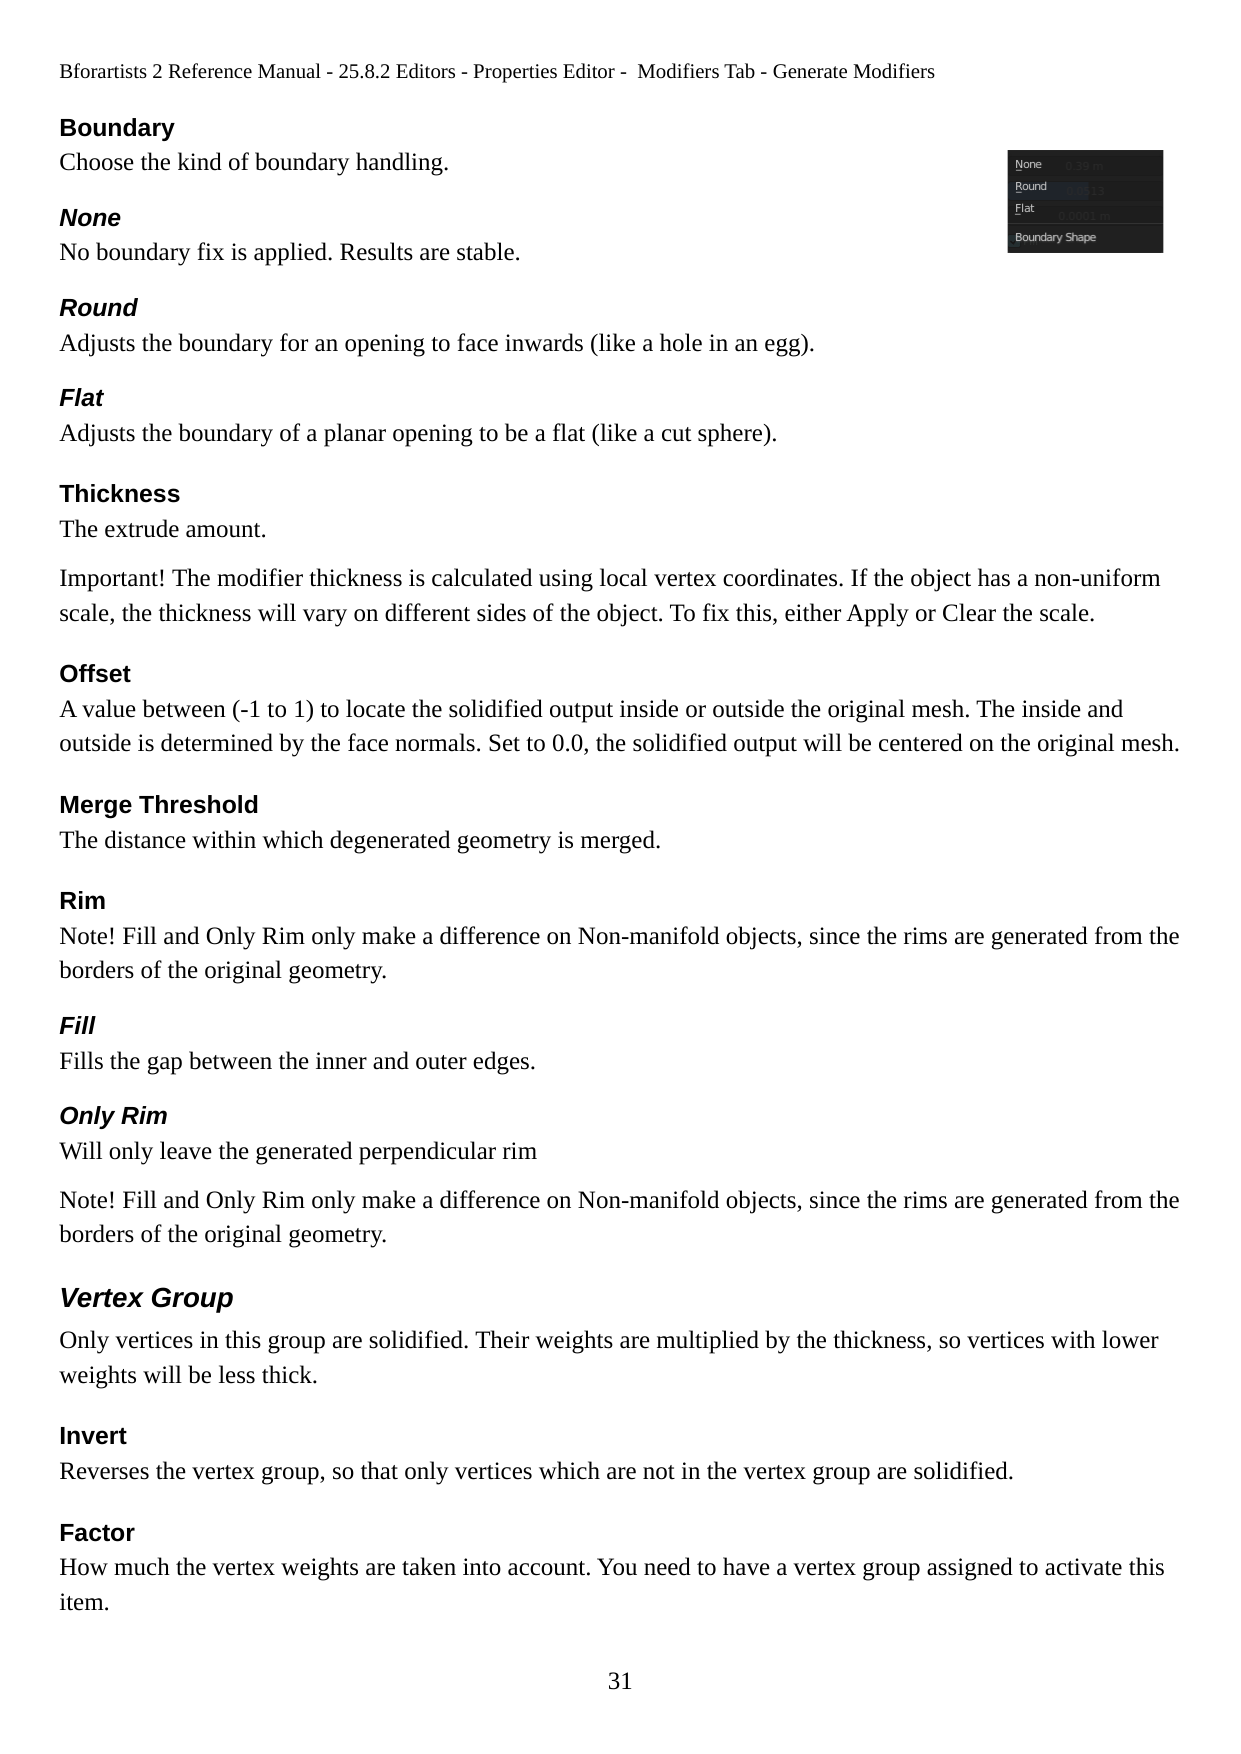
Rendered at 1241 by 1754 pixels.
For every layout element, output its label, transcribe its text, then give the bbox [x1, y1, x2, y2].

text Note! Fill and Only Rim only make a difference on Non-manifold objects, since the rims are generated from the borders of the original geometry. [59, 921, 1181, 984]
text Note! Fill and Only Rim only make a difference on Non-manifold objects, since the rims are generated from the borders of the original geometry. [59, 1185, 1181, 1248]
subtitle None [59, 203, 1007, 231]
text The extrude amount. [59, 514, 1181, 543]
subtitle Invert [59, 1421, 1181, 1450]
subtitle Round [59, 293, 1181, 321]
text Important! The modifier thickness is calculated using local vertex coordinates. If the object has a non-uniform scale, the thickness will vary on different sides of the object. To fix this, either Apply or Clear the scale. [59, 563, 1181, 626]
text No boundary fix is applied. Results are stable. [59, 237, 1181, 266]
text The distance within which degenerated geometry is merged. [59, 825, 1181, 853]
subtitle Vertex Group [59, 1281, 1181, 1313]
subtitle Only Rim [59, 1101, 1181, 1129]
text Reverses the vertex group, so that only vertices which are not in the vertex group are solidified. [59, 1456, 1181, 1485]
text Fills the gap between the inner and outer edges. [59, 1046, 1181, 1074]
text Choose the kind of boundary handling. [59, 147, 1181, 176]
subtitle Merge Threshold [59, 790, 1181, 818]
picture [1007, 150, 1164, 253]
text Adjusts the boundary of a planar opening to be a flat (like a cut sphere). [59, 418, 1181, 446]
subtitle Offset [59, 659, 1181, 688]
subtitle Factor [59, 1518, 1181, 1546]
text How much the vertex weights are taken into account. You need to have a vertex group assigned to activate this item. [59, 1552, 1181, 1616]
text A value between (-1 to 1) to locate the solidified output inside or outside the original mesh. The inside and outside is determined by the face normals. Set to 0.0, the solidified output will be centered on the original mesh. [59, 694, 1181, 757]
text Will only leave the generated perpendicular rim [59, 1136, 1181, 1164]
subtitle Flat [59, 383, 1181, 411]
subtitle [1164, 203, 1181, 231]
subtitle Thickness [59, 479, 1181, 508]
subtitle Fill [59, 1011, 1181, 1039]
text Only vertices in this group are solidified. Their weights are multiplied by the thickness, so vertices with lower weights will be less thick. [59, 1325, 1181, 1388]
text Adjusts the boundary for an opening to face inwards (like a hole in an egg). [59, 328, 1181, 356]
subtitle Rim [59, 886, 1181, 915]
subtitle Boundary [59, 113, 1181, 141]
